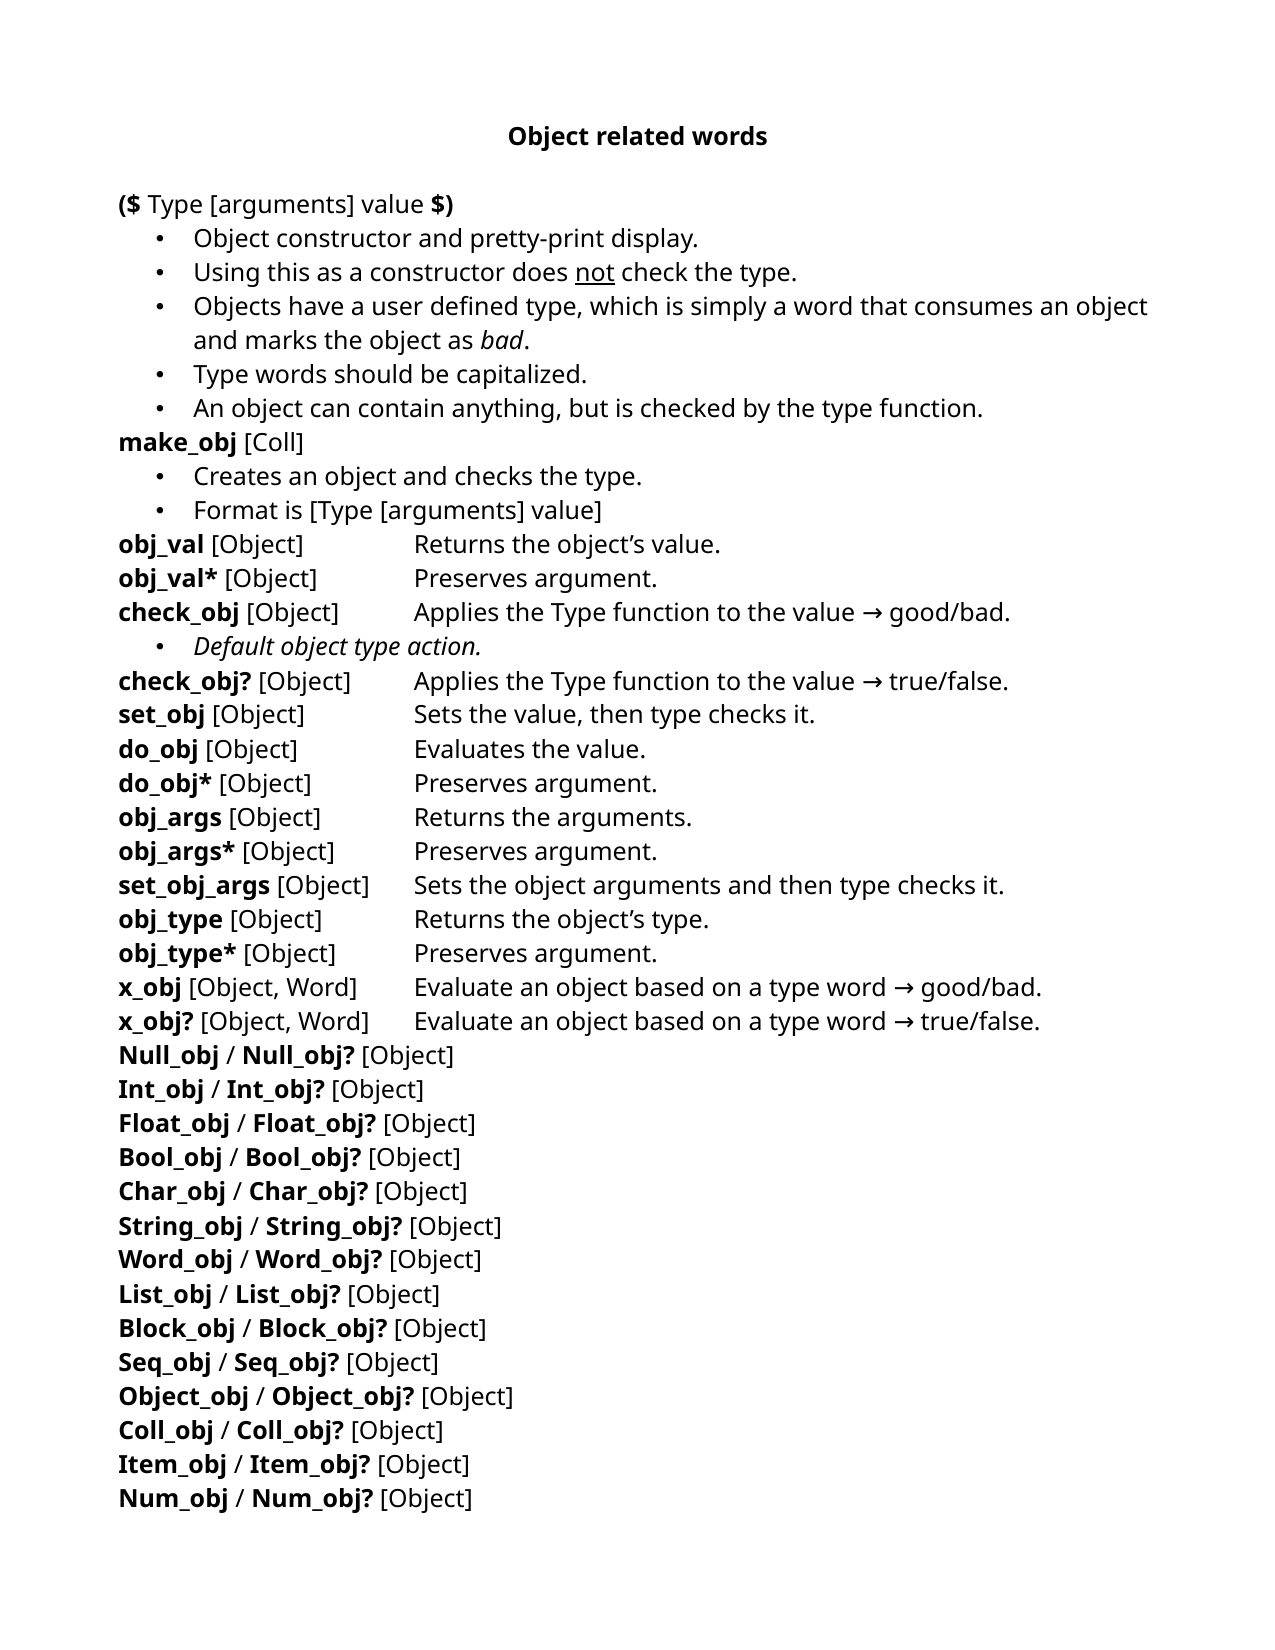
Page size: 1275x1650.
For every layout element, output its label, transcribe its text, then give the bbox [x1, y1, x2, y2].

text Object_obj / Object_obj? [Object] [118, 1378, 1157, 1412]
text do_obj* [Object] Preserves argument. [118, 765, 1157, 799]
text String_obj / String_obj? [Object] [118, 1208, 1157, 1242]
list Objects have a user defined type, which is simply a word that consumes an object and marks the object as bad. [156, 288, 1157, 357]
text do_obj [Object] Evaluates the value. [118, 731, 1157, 765]
text Num_obj / Num_obj? [Object] [118, 1481, 1157, 1515]
list Default object type action. [156, 629, 1157, 663]
text x_obj [Object, Word] Evaluate an object based on a type word → good/bad. [118, 970, 1157, 1004]
text obj_args* [Object] Preserves argument. [118, 833, 1157, 867]
text Coll_obj / Coll_obj? [Object] [118, 1412, 1157, 1447]
text List_obj / List_obj? [Object] [118, 1276, 1157, 1310]
list Object constructor and pretty-print display. [156, 220, 1157, 254]
text Block_obj / Block_obj? [Object] [118, 1310, 1157, 1344]
text set_obj_args [Object] Sets the object arguments and then type checks it. [118, 867, 1157, 902]
text obj_args [Object] Returns the arguments. [118, 799, 1157, 833]
text Null_obj / Null_obj? [Object] [118, 1038, 1157, 1072]
text ($ Type [arguments] value $) [118, 186, 1157, 220]
list Format is [Type [arguments] value] [156, 493, 1157, 527]
text Bool_obj / Bool_obj? [Object] [118, 1140, 1157, 1174]
text Char_obj / Char_obj? [Object] [118, 1174, 1157, 1208]
text check_obj? [Object] Applies the Type function to the value → true/false. [118, 663, 1157, 697]
text Seq_obj / Seq_obj? [Object] [118, 1344, 1157, 1378]
text make_obj [Coll] [118, 425, 1157, 459]
text Float_obj / Float_obj? [Object] [118, 1106, 1157, 1140]
text set_obj [Object] Sets the value, then type checks it. [118, 697, 1157, 731]
text obj_type [Object] Returns the object’s type. [118, 902, 1157, 936]
text Word_obj / Word_obj? [Object] [118, 1242, 1157, 1276]
text x_obj? [Object, Word] Evaluate an object based on a type word → true/false. [118, 1004, 1157, 1038]
text Int_obj / Int_obj? [Object] [118, 1072, 1157, 1106]
list Creates an object and checks the type. [156, 459, 1157, 493]
text obj_type* [Object] Preserves argument. [118, 936, 1157, 970]
list Type words should be capitalized. [156, 357, 1157, 391]
text check_obj [Object] Applies the Type function to the value → good/bad. [118, 595, 1157, 629]
text obj_val* [Object] Preserves argument. [118, 561, 1157, 595]
text obj_val [Object] Returns the object’s value. [118, 527, 1157, 561]
text Item_obj / Item_obj? [Object] [118, 1447, 1157, 1481]
list Using this as a constructor does not check the type. [156, 254, 1157, 288]
text Object related words [118, 118, 1157, 152]
list An object can contain anything, but is checked by the type function. [156, 391, 1157, 425]
